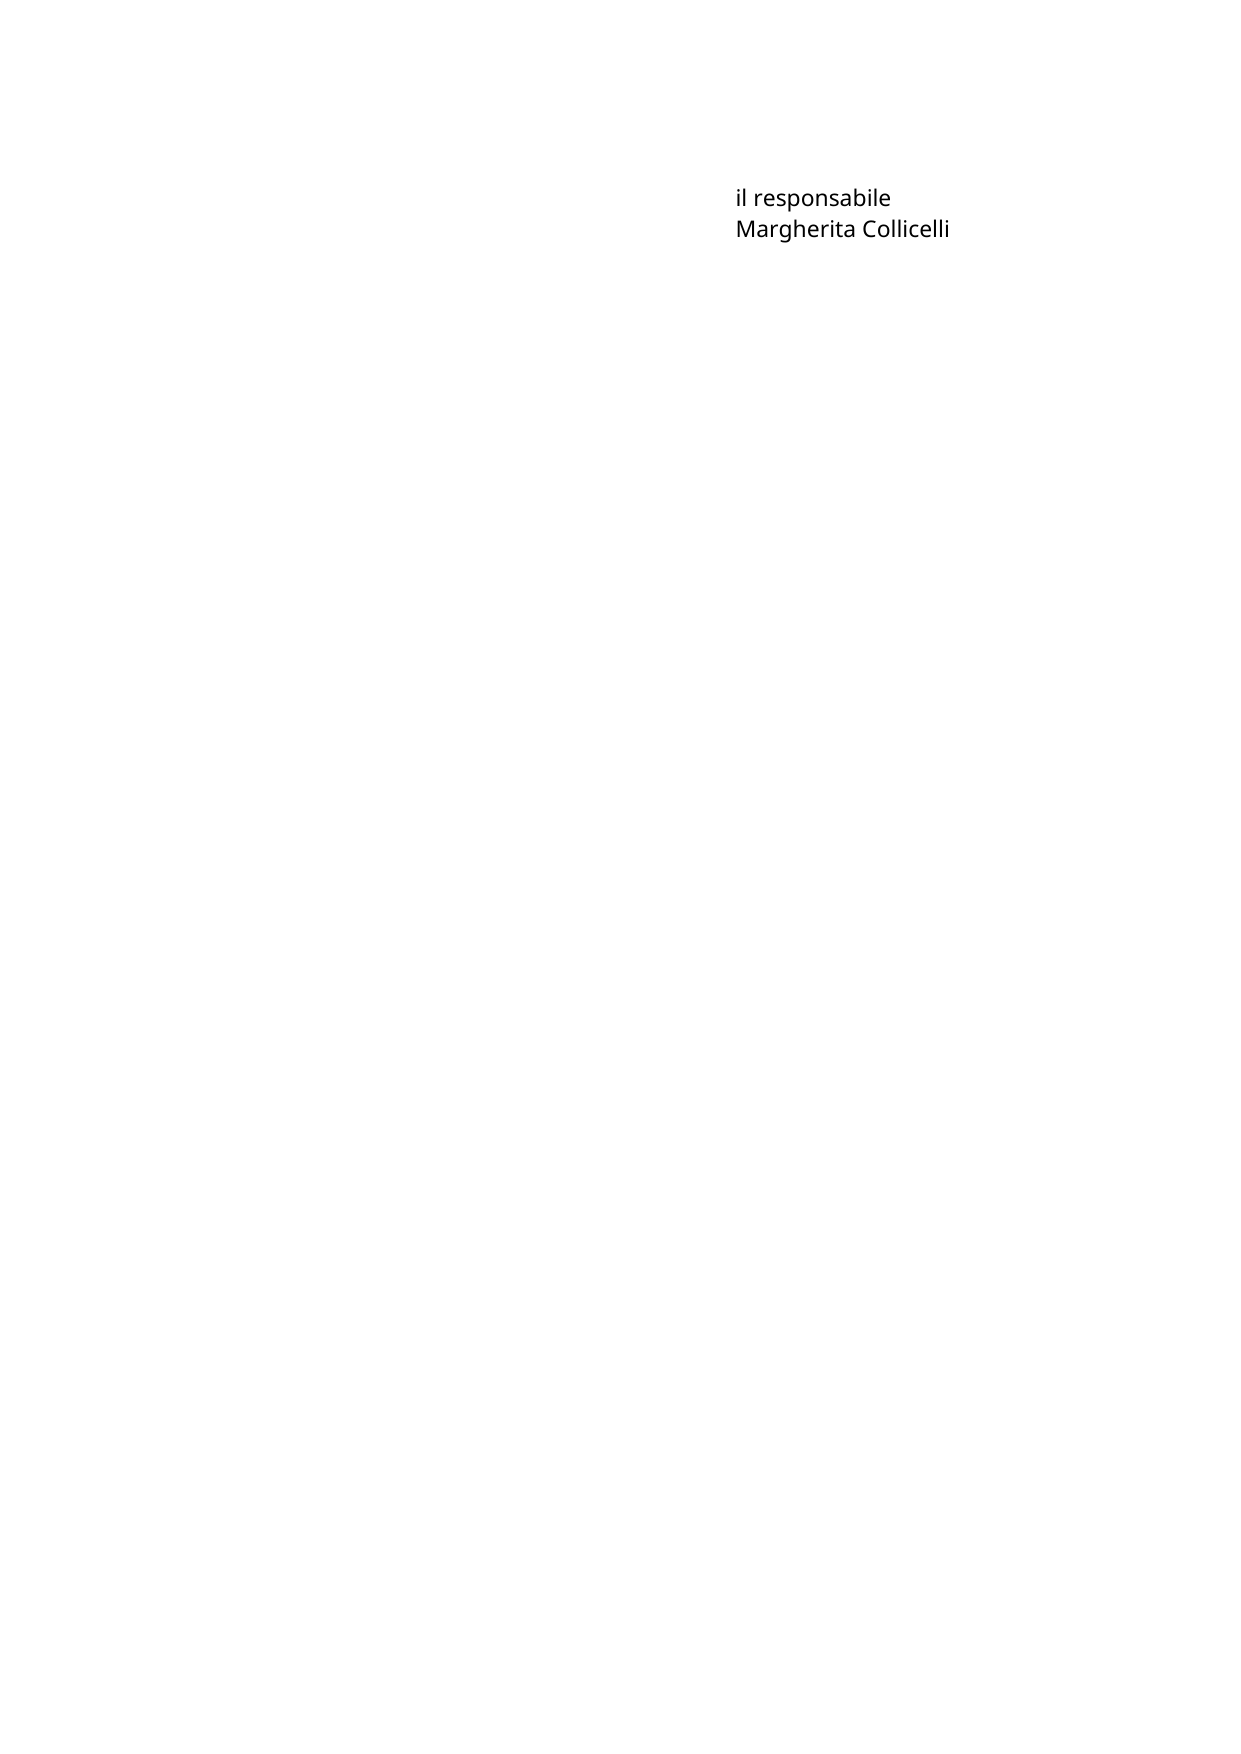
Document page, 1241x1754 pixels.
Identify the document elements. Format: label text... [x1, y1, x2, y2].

text il responsabile Margherita Collicelli [118, 182, 1122, 244]
